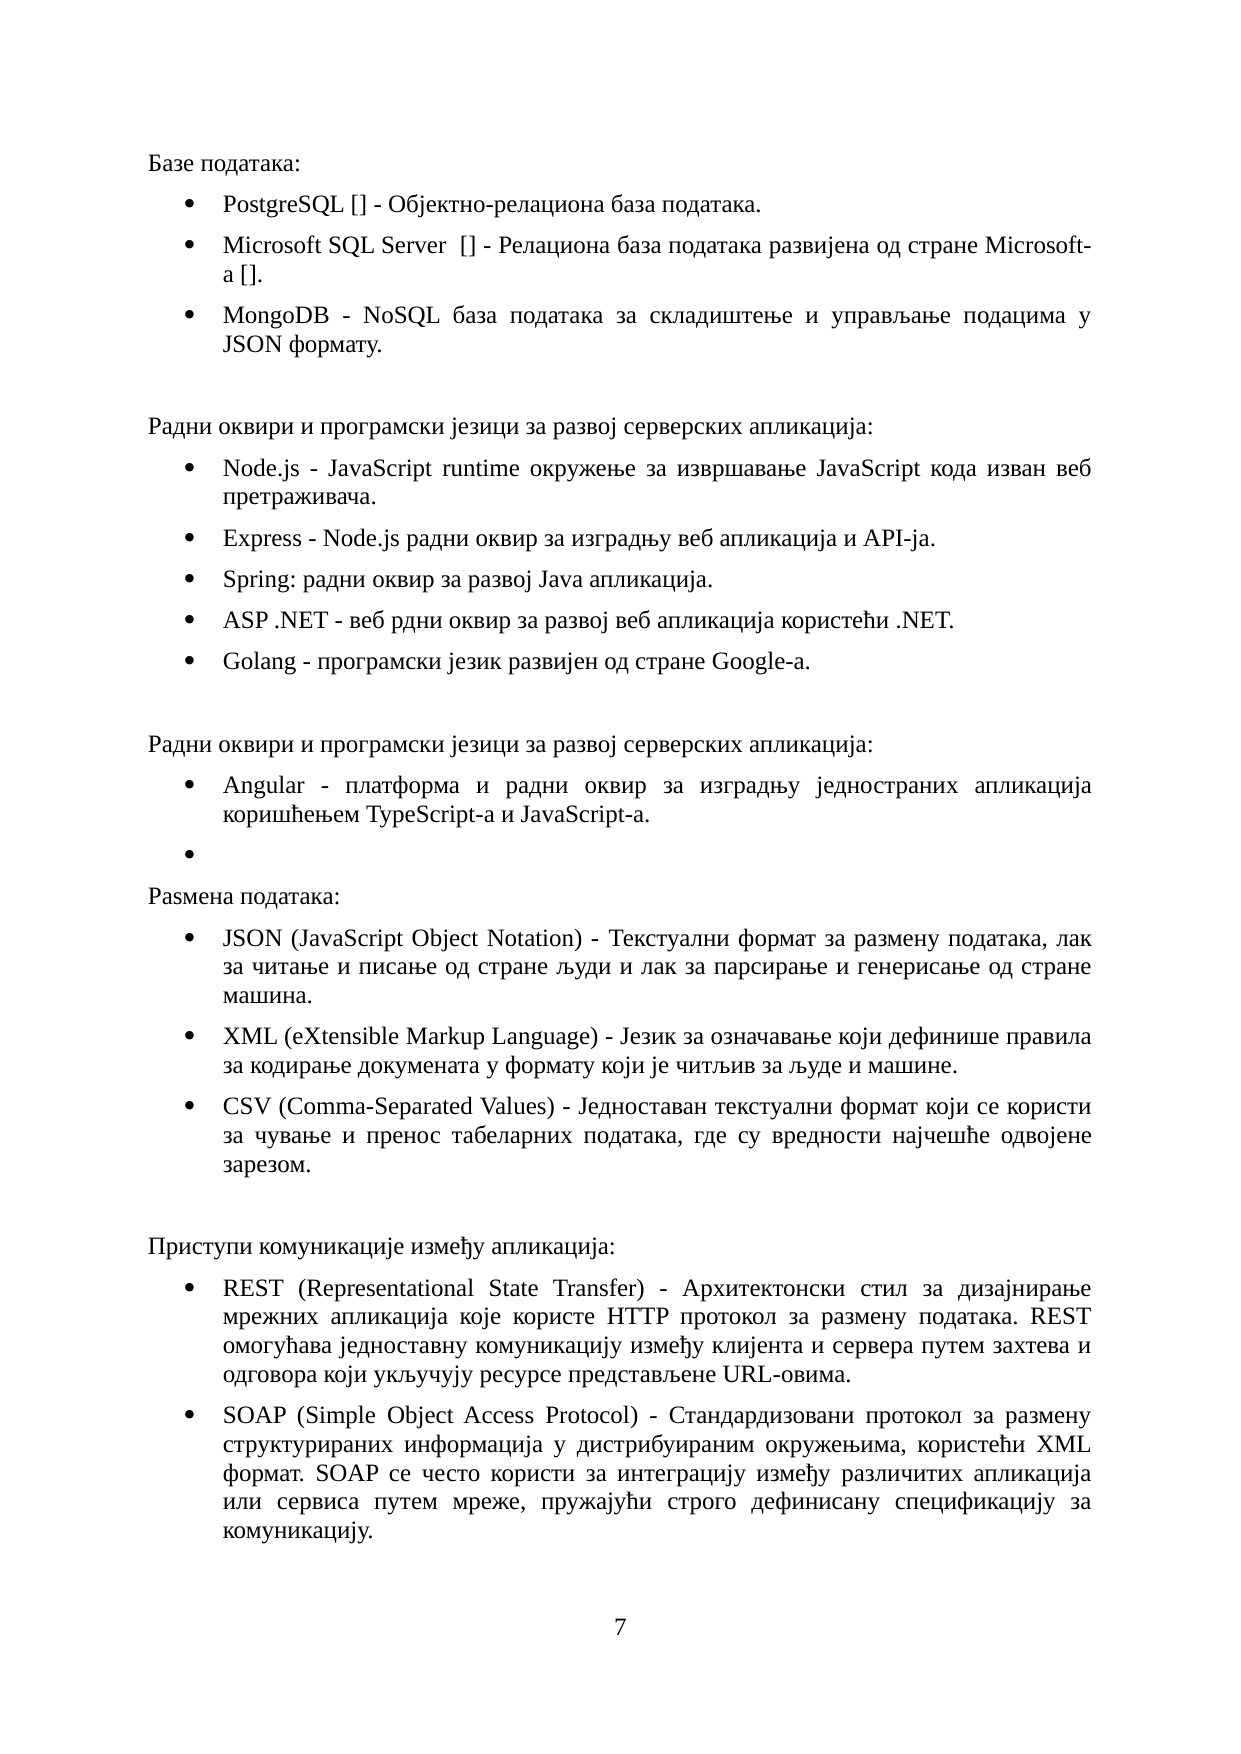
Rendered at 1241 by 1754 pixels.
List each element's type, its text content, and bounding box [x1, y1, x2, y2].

text Радни оквири и програмски језици за развој серверских апликација: [148, 729, 1092, 758]
text Раѕмена података: [148, 881, 1092, 910]
list CSV (Comma-Separated Values) - Једноставан текстуални формат који се користи за чување и пренос табеларних података, где су вредности најчешће одвојене зарезом. [185, 1091, 1092, 1178]
list MongoDB - NoSQL база података за складиштење и управљање подацима у JSON формату. [185, 300, 1092, 358]
list Angular - платформа и радни оквир за изградњу једностраних апликација коришћењем TypeScript-а и JavaScript-а. [185, 770, 1092, 828]
text Базе података: [148, 148, 1092, 176]
list XML (eXtensible Markup Language) - Језик за означавање који дефинише правила за кодирање докумената у формату који је читљив за људе и машине. [185, 1021, 1092, 1079]
list Spring: радни оквир за развој Java апликација. [185, 564, 1092, 593]
list JSON (JavaScript Object Notation) - Текстуални формат за размену података, лак за читање и писање од стране људи и лак за парсирање и генерисање од стране машина. [185, 923, 1092, 1009]
text Приступи комуникације између апликација: [148, 1231, 1092, 1260]
list Golang - програмски језик развијен од стране Google-а. [185, 646, 1092, 675]
list REST (Representational State Transfer) - Архитектонски стил за дизајнирање мрежних апликација које користе HTTP протокол за размену података. REST омогућава једноставну комуникацију између клијента и сервера путем захтева и одговора који укључују ресурсе представљене URL-овима. [185, 1273, 1092, 1388]
list ASP .NET - веб рдни оквир за развој веб апликација користећи .NET. [185, 605, 1092, 634]
list Node.js - JavaScript runtime окружење за извршавање JavaScript кода изван веб претраживача. [185, 453, 1092, 510]
list PostgreSQL [] - Објектно-релациона база података. [185, 189, 1092, 218]
list Express - Node.js радни оквир за изградњу веб апликација и API-ја. [185, 523, 1092, 551]
list SOAP (Simple Object Access Protocol) - Стандардизовани протокол за размену структурираних информација у дистрибуираним окружењима, користећи XML формат. SOAP се често користи за интеграцију између различитих апликација или сервиса путем мреже, пружајући строго дефинисану спецификацију за комуникацију. [185, 1400, 1092, 1544]
text Радни оквири и програмски језици за развој серверских апликација: [148, 411, 1092, 440]
list Microsoft SQL Server [] - Релациона база података развијена од стране Microsoft-а []. [185, 230, 1092, 288]
